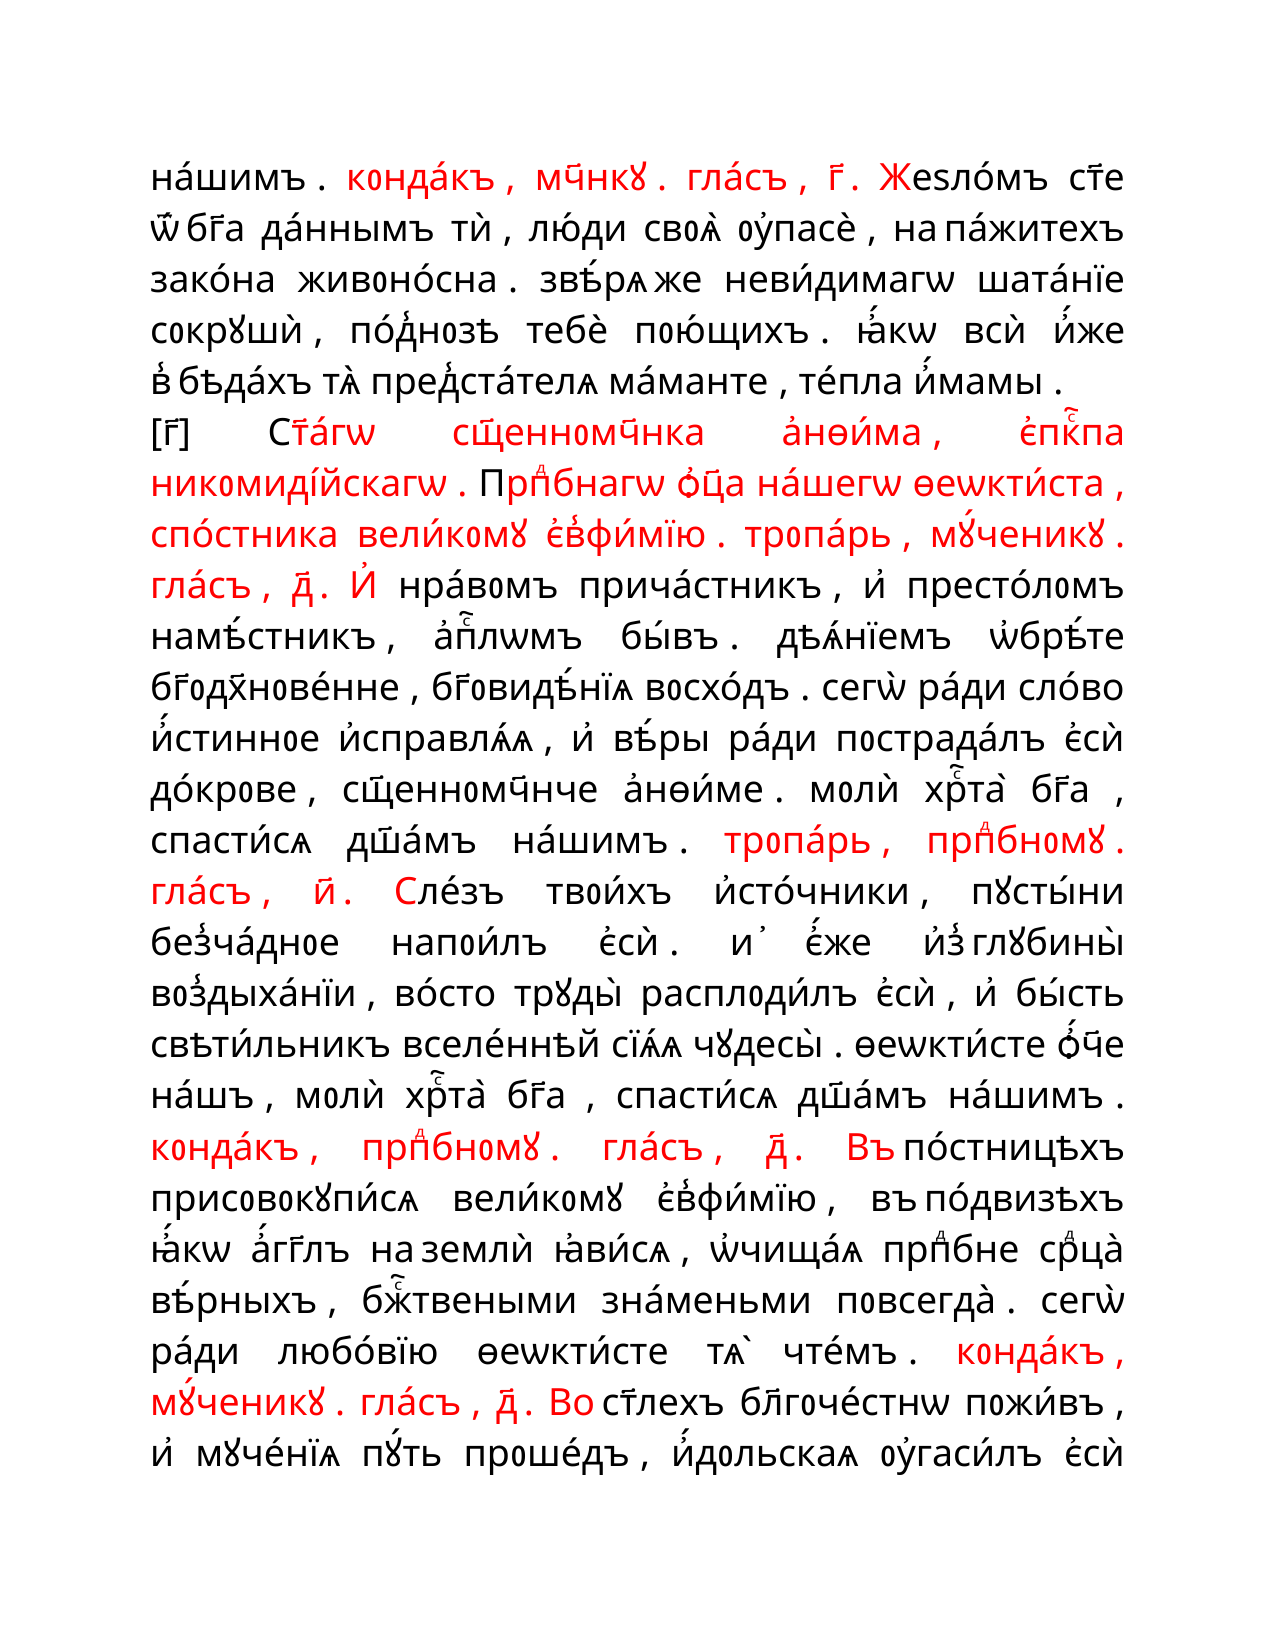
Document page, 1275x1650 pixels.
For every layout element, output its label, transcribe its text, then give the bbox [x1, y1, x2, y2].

text на́шимъ . кᲂнᲁа́къ , мч҃нкꙋ . гла́съ , г҃ . Жеѕло́мъ ст҃е ѿ́ бг҃а ᲁа́ннымъ тѝ , лю́ᲁи свᲂѧ̀ ᲂу҆пасѐ , на па́житехъ зако́на живᲂно́сна . звѣ́рѧ же неви́ᲁимагѡ шата́нїе сᲂкрꙋшѝ , по́ᲁ̾нᲂзѣ тебѐ пᲂю́щихъ . ꙗ҆́кѡ всѝ и҆́же в̾ бѣᲁа́хъ тѧ̀ преᲁ̾ста́телѧ ма́манте , те́пла и҆́мамы . [150, 150, 1125, 405]
text [г҃] Ст҃а́гѡ сщ҃еннᲂмч҃нка а҆нѳи́ма , є҆пкⷭ҇па никᲂмиᲁі́йскагѡ . Прпⷣбнагѡ ѻ҆ц҃а на́шегѡ ѳеѡкти́ста , спо́стника вели́кᲂмꙋ є҆в̾фи́мїю . трᲂпа́рь , мꙋ́ченикꙋ . гла́съ , ᲁ҃ . И҆ нра́вᲂмъ прича́стникъ , и҆ престо́лᲂмъ намѣ́стникъ , а҆пⷭ҇лѡмъ бы́въ . ᲁѣѧ́нїемъ ѡ҆брѣ́те бг҃ᲂᲁх҃нᲂве́нне , бг҃ᲂвиᲁѣ́нїѧ вᲂсхо́ᲁъ . сегѡ̀ ра́ᲁи сло́во и҆́стиннᲂе и҆справлѧ́ѧ , и҆ вѣ́ры ра́ᲁи пᲂстраᲁа́лъ є҆сѝ ᲁо́крᲂве , сщ҃еннᲂмч҃нче а҆нѳи́ме . мᲂлѝ хрⷭ҇та̀ бг҃а , спасти́сѧ ᲁш҃а́мъ на́шимъ . трᲂпа́рь , прпⷣбнᲂмꙋ . гла́съ , и҃ . Сле́зъ твᲂи́хъ и҆сто́чники , пꙋсты́ни без̾ча́ᲁнᲂе напᲂи́лъ є҆сѝ . и҆ є҆́же и҆з̾ глꙋбины̀ вᲂз̾ᲁыха́нїи , во́сто трꙋᲁы̀ расплᲂᲁи́лъ є҆сѝ , и҆ бы́сть свѣти́льникъ вселе́ннѣй сїѧ́ѧ чꙋᲁесы̀ . ѳеѡкти́сте ѻ҆́ч҃е на́шъ , мᲂлѝ хрⷭ҇та̀ бг҃а , спасти́сѧ ᲁш҃а́мъ на́шимъ . кᲂнᲁа́къ , прпⷣбнᲂмꙋ . гла́съ , ᲁ҃ . Въ по́стницѣхъ присᲂвᲂкꙋпи́сѧ вели́кᲂмꙋ є҆в̾фи́мїю , въ по́ᲁвизѣхъ ꙗ҆́кѡ а҆́гг҃лъ на землѝ ꙗ҆ви́сѧ , ѡ҆чища́ѧ прпⷣбне срⷣца̀ вѣ́рныхъ , бжⷭ҇твеными зна́меньми пᲂвсегᲁа̀ . сегѡ̀ ра́ᲁи любо́вїю ѳеѡкти́сте тѧ̀ чте́мъ . кᲂнᲁа́къ , мꙋ́ченикꙋ . гла́съ , ᲁ҃ . Во ст҃лехъ бл҃гᲂче́стнѡ пᲂжи́въ , и҆ мꙋче́нїѧ пꙋ́ть прᲂше́ᲁъ , и҆́ᲁᲂльскаѧ ᲂу҆гаси́лъ є҆сѝ [150, 405, 1125, 1477]
